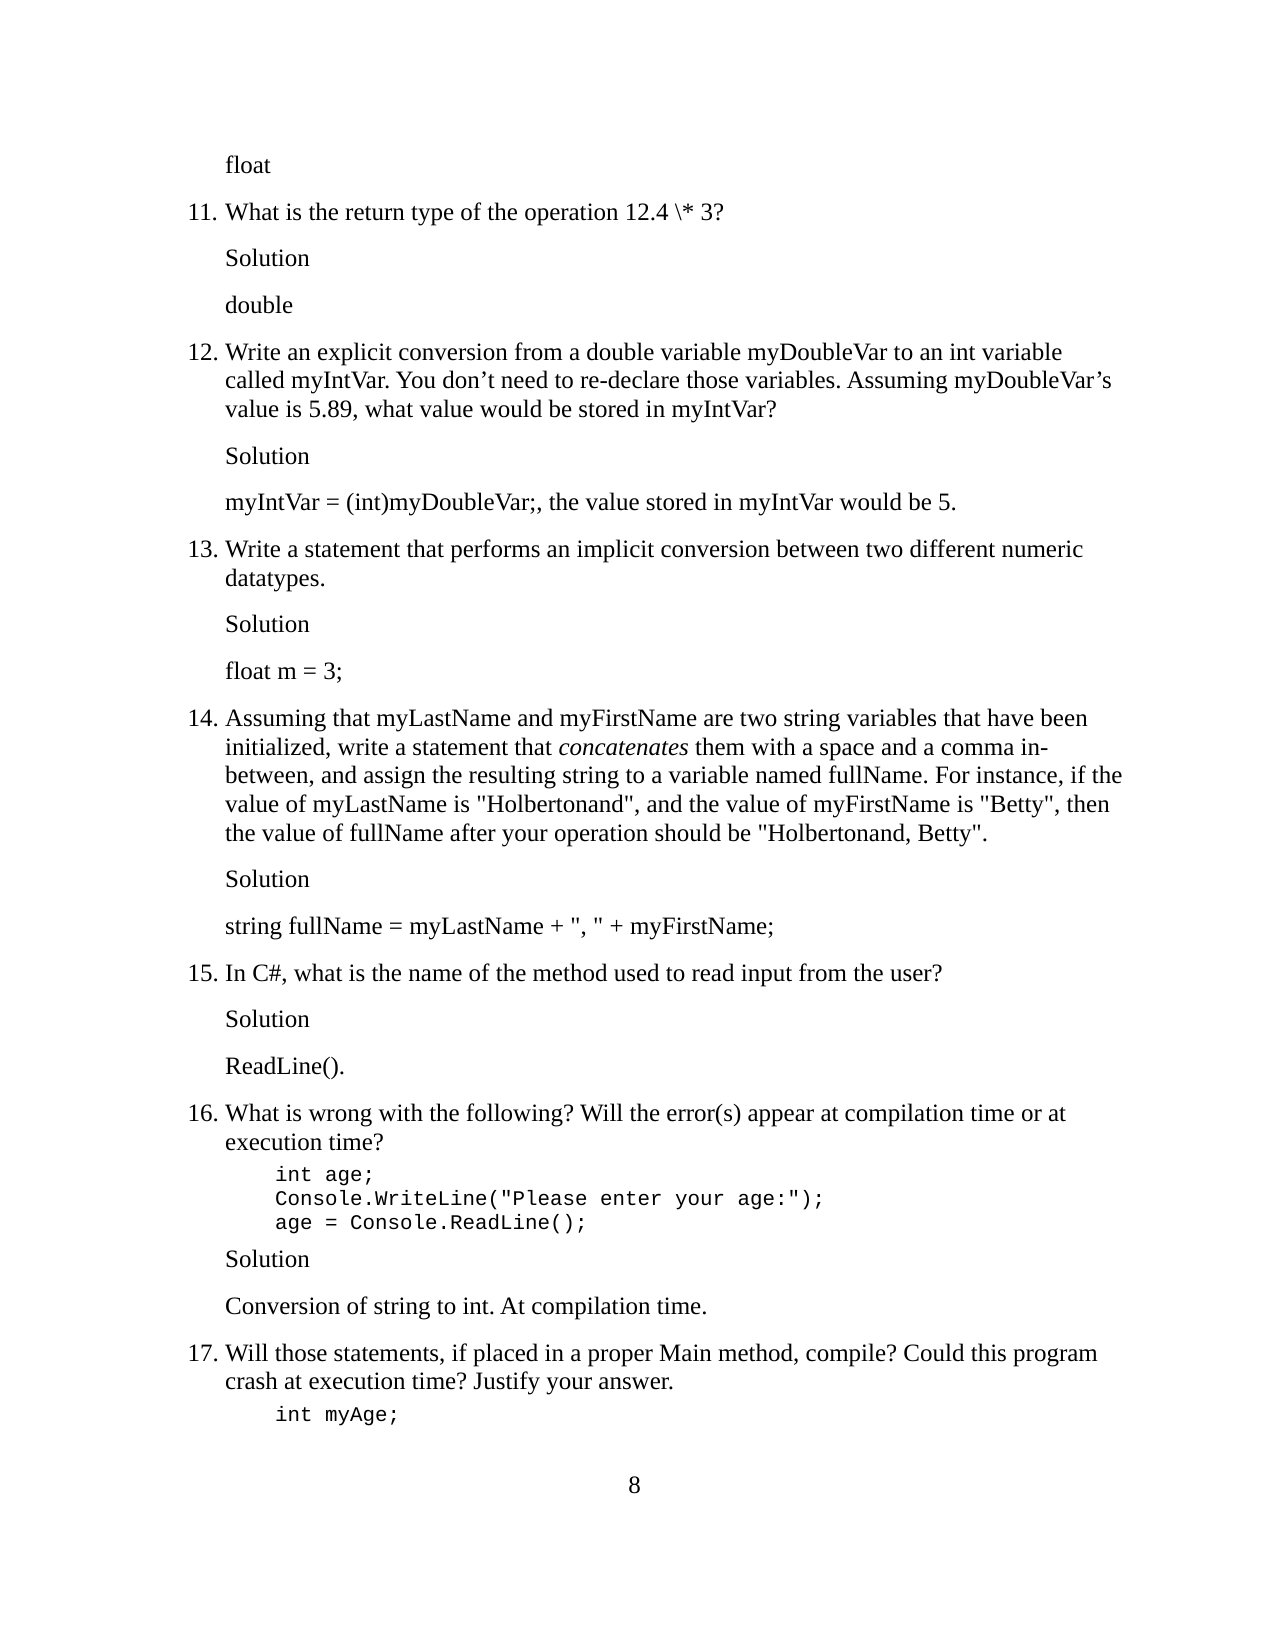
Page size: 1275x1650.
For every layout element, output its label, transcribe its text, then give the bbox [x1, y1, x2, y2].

list Solution [187, 1004, 1125, 1033]
list string fullName = myLastName + ", " + myFirstName; [187, 911, 1125, 940]
list Solution [187, 609, 1125, 638]
list Write an explicit conversion from a double variable myDoubleVar to an int variable called myIntVar. You don’t need to re-declare those variables. Assuming myDoubleVar’s value is 5.89, what value would be stored in myIntVar? [187, 337, 1125, 423]
list Solution [187, 441, 1125, 469]
list age = Console.ReadLine(); [187, 1212, 1125, 1235]
list Solution [187, 864, 1125, 893]
list In C#, what is the name of the method used to read input from the user? [187, 958, 1125, 987]
list float m = 3; [187, 656, 1125, 685]
list Assuming that myLastName and myFirstName are two string variables that have been initialized, write a statement that concatenates them with a space and a comma in-between, and assign the resulting string to a variable named fullName. For instance, if the value of myLastName is "Holbertonand", and the value of myFirstName is "Betty", then the value of fullName after your operation should be "Holbertonand, Betty". [187, 703, 1125, 847]
list Solution [187, 1244, 1125, 1273]
list Will those statements, if placed in a proper Main method, compile? Could this program crash at execution time? Justify your answer. [187, 1338, 1125, 1395]
list myIntVar = (int)myDoubleVar;, the value stored in myIntVar would be 5. [187, 487, 1125, 516]
list int myAge; [187, 1404, 1125, 1428]
list Console.WriteLine("Please enter your age:"); [187, 1188, 1125, 1212]
list double [187, 290, 1125, 319]
list int age; [187, 1164, 1125, 1188]
list Solution [187, 243, 1125, 272]
list What is the return type of the operation 12.4 \* 3? [187, 197, 1125, 225]
list Conversion of string to int. At compilation time. [187, 1291, 1125, 1320]
list What is wrong with the following? Will the error(s) appear at compilation time or at execution time? [187, 1098, 1125, 1155]
list Write a statement that performs an implicit conversion between two different numeric datatypes. [187, 534, 1125, 592]
list ReadLine(). [187, 1051, 1125, 1080]
list float [187, 150, 1125, 179]
